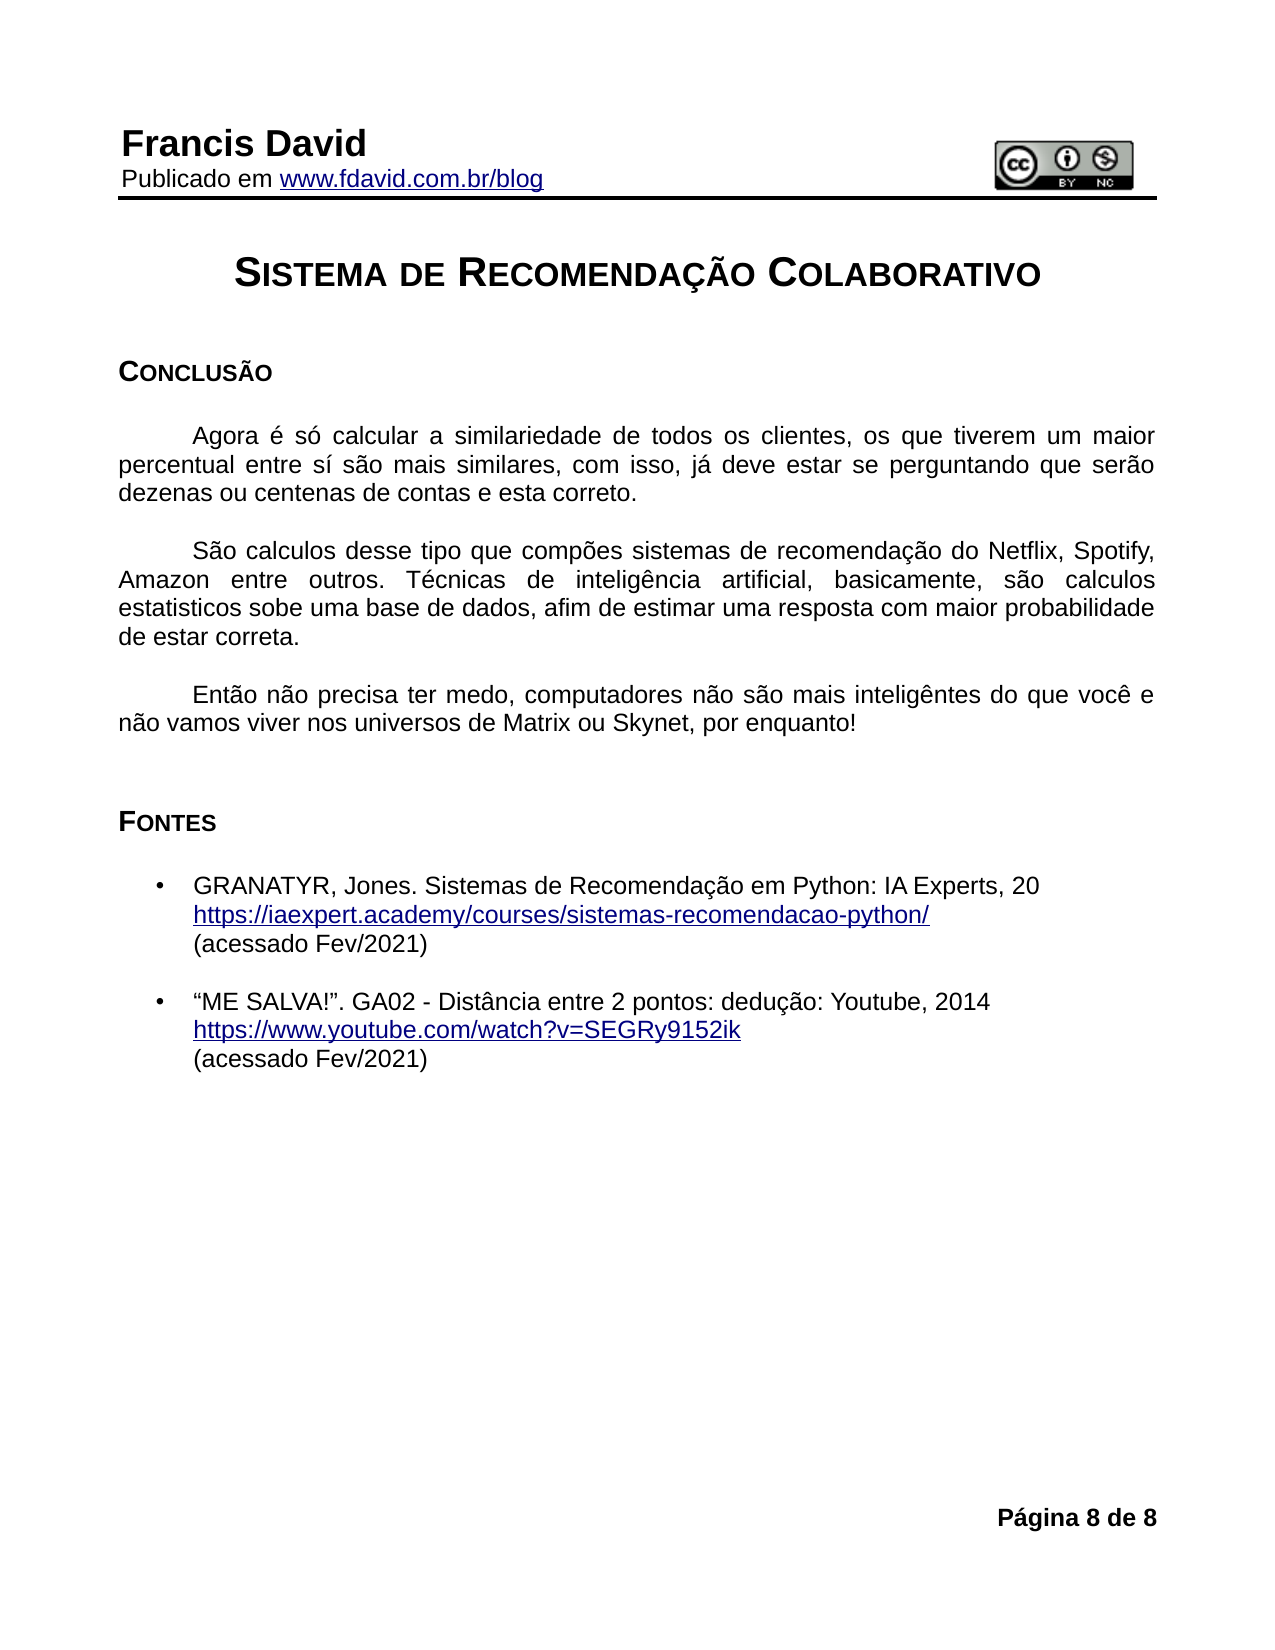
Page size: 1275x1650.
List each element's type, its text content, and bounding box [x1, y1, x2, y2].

list “ME SALVA!”. GA02 - Distância entre 2 pontos: dedução: Youtube, 2014 [156, 986, 1157, 1015]
text Fontes [118, 804, 1157, 838]
text Agora é só calcular a similariedade de todos os clientes, os que tiverem um maior percentual entre sí são mais similares, com isso, já deve estar se perguntando que serão dezenas ou centenas de contas e esta correto. [118, 421, 1157, 507]
picture [992, 138, 1137, 195]
list https://www.youtube.com/watch?v=SEGRy9152ik (acessado Fev/2021) [156, 1015, 1157, 1073]
text São calculos desse tipo que compões sistemas de recomendação do Netflix, Spotify, Amazon entre outros. Técnicas de inteligência artificial, basicamente, são calculos estatisticos sobe uma base de dados, afim de estimar uma resposta com maior probabilidade de estar correta. [118, 536, 1157, 651]
list Granatyr, Jones. Sistemas de Recomendação em Python: IA Experts, 20 https://iaexpert.academy/courses/sistemas-recomendacao-python/ (acessado Fev/2021) [156, 871, 1157, 986]
text Conclusão [118, 354, 1157, 387]
text Então não precisa ter medo, computadores não são mais inteligêntes do que você e não vamos viver nos universos de Matrix ou Skynet, por enquanto! [118, 680, 1157, 737]
